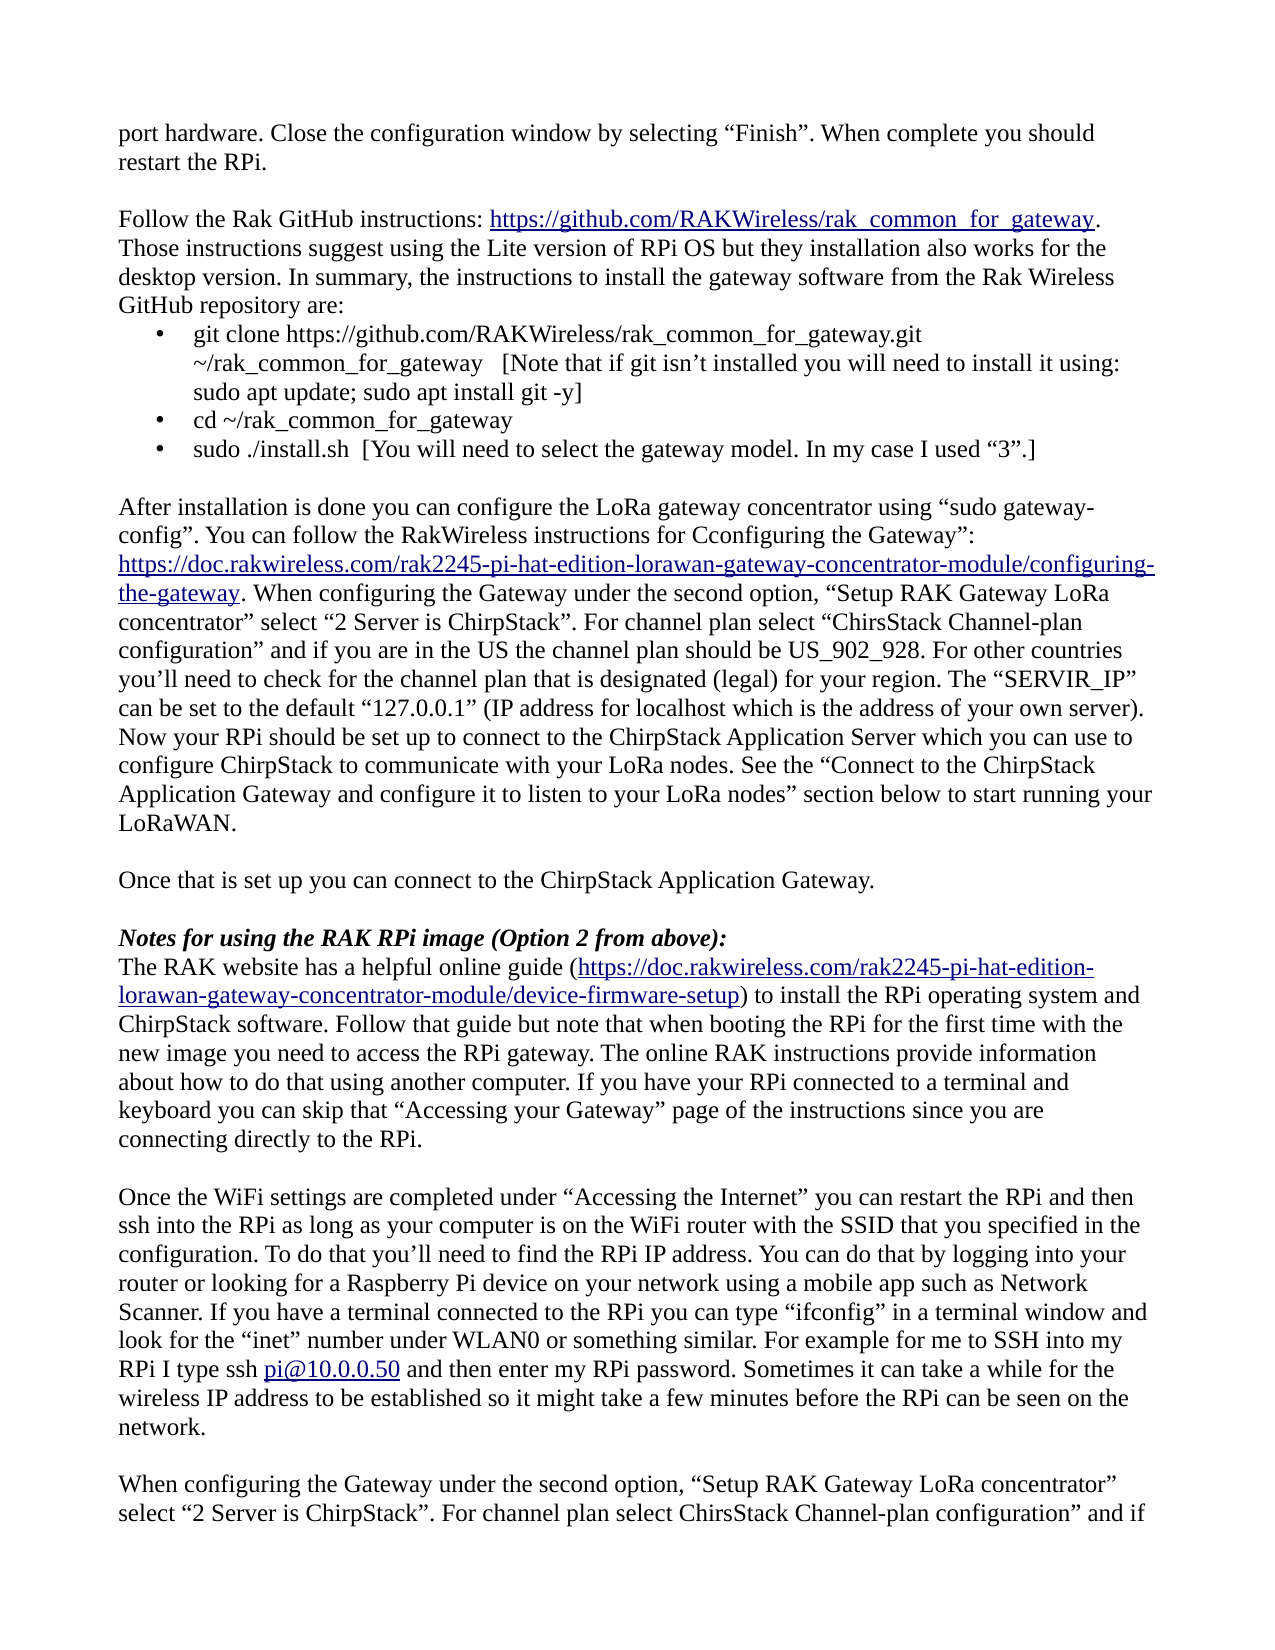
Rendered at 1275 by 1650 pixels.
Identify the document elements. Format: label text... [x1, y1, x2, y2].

text The RAK website has a helpful online guide (https://doc.rakwireless.com/rak2245-pi-hat-edition-lorawan-gateway-concentrator-module/device-firmware-setup) to install the RPi operating system and ChirpStack software. Follow that guide but note that when booting the RPi for the first time with the new image you need to access the RPi gateway. The online RAK instructions provide information about how to do that using another computer. If you have your RPi connected to a terminal and keyboard you can skip that “Accessing your Gateway” page of the instructions since you are connecting directly to the RPi. [118, 952, 1157, 1153]
list sudo ./install.sh [You will need to select the gateway model. In my case I used “3”.] [156, 434, 1157, 463]
list cd ~/rak_common_for_gateway [156, 406, 1157, 434]
text When configuring the Gateway under the second option, “Setup RAK Gateway LoRa concentrator” select “2 Server is ChirpStack”. For channel plan select ChirsStack Channel-plan configuration” and if [118, 1469, 1157, 1527]
text Follow the Rak GitHub instructions: https://github.com/RAKWireless/rak_common_for_gateway. Those instructions suggest using the Lite version of RPi OS but they installation also works for the desktop version. In summary, the instructions to install the gateway software from the Rak Wireless GitHub repository are: [118, 204, 1157, 319]
text Notes for using the RAK RPi image (Option 2 from above): [118, 923, 1157, 952]
text After installation is done you can configure the LoRa gateway concentrator using “sudo gateway-config”. You can follow the RakWireless instructions for Cconfiguring the Gateway”: https://doc.rakwireless.com/rak2245-pi-hat-edition-lorawan-gateway-concentrator-module/configuring-the-gateway. When configuring the Gateway under the second option, “Setup RAK Gateway LoRa concentrator” select “2 Server is ChirpStack”. For channel plan select “ChirsStack Channel-plan configuration” and if you are in the US the channel plan should be US_902_928. For other countries you’ll need to check for the channel plan that is designated (legal) for your region. The “SERVIR_IP” can be set to the default “127.0.0.1” (IP address for localhost which is the address of your own server). Now your RPi should be set up to connect to the ChirpStack Application Server which you can use to configure ChirpStack to communicate with your LoRa nodes. See the “Connect to the ChirpStack Application Gateway and configure it to listen to your LoRa nodes” section below to start running your LoRaWAN. [118, 492, 1157, 837]
list git clone https://github.com/RAKWireless/rak_common_for_gateway.git ~/rak_common_for_gateway [Note that if git isn’t installed you will need to install it using: sudo apt update; sudo apt install git -y] [156, 319, 1157, 406]
text port hardware. Close the configuration window by selecting “Finish”. When complete you should restart the RPi. [118, 118, 1157, 176]
text Once the WiFi settings are completed under “Accessing the Internet” you can restart the RPi and then ssh into the RPi as long as your computer is on the WiFi router with the SSID that you specified in the configuration. To do that you’ll need to find the RPi IP address. You can do that by logging into your router or looking for a Raspberry Pi device on your network using a mobile app such as Network Scanner. If you have a terminal connected to the RPi you can type “ifconfig” in a terminal window and look for the “inet” number under WLAN0 or something similar. For example for me to SSH into my RPi I type ssh pi@10.0.0.50 and then enter my RPi password. Sometimes it can take a while for the wireless IP address to be established so it might take a few minutes before the RPi can be seen on the network. [118, 1182, 1157, 1441]
text Once that is set up you can connect to the ChirpStack Application Gateway. [118, 866, 1157, 894]
